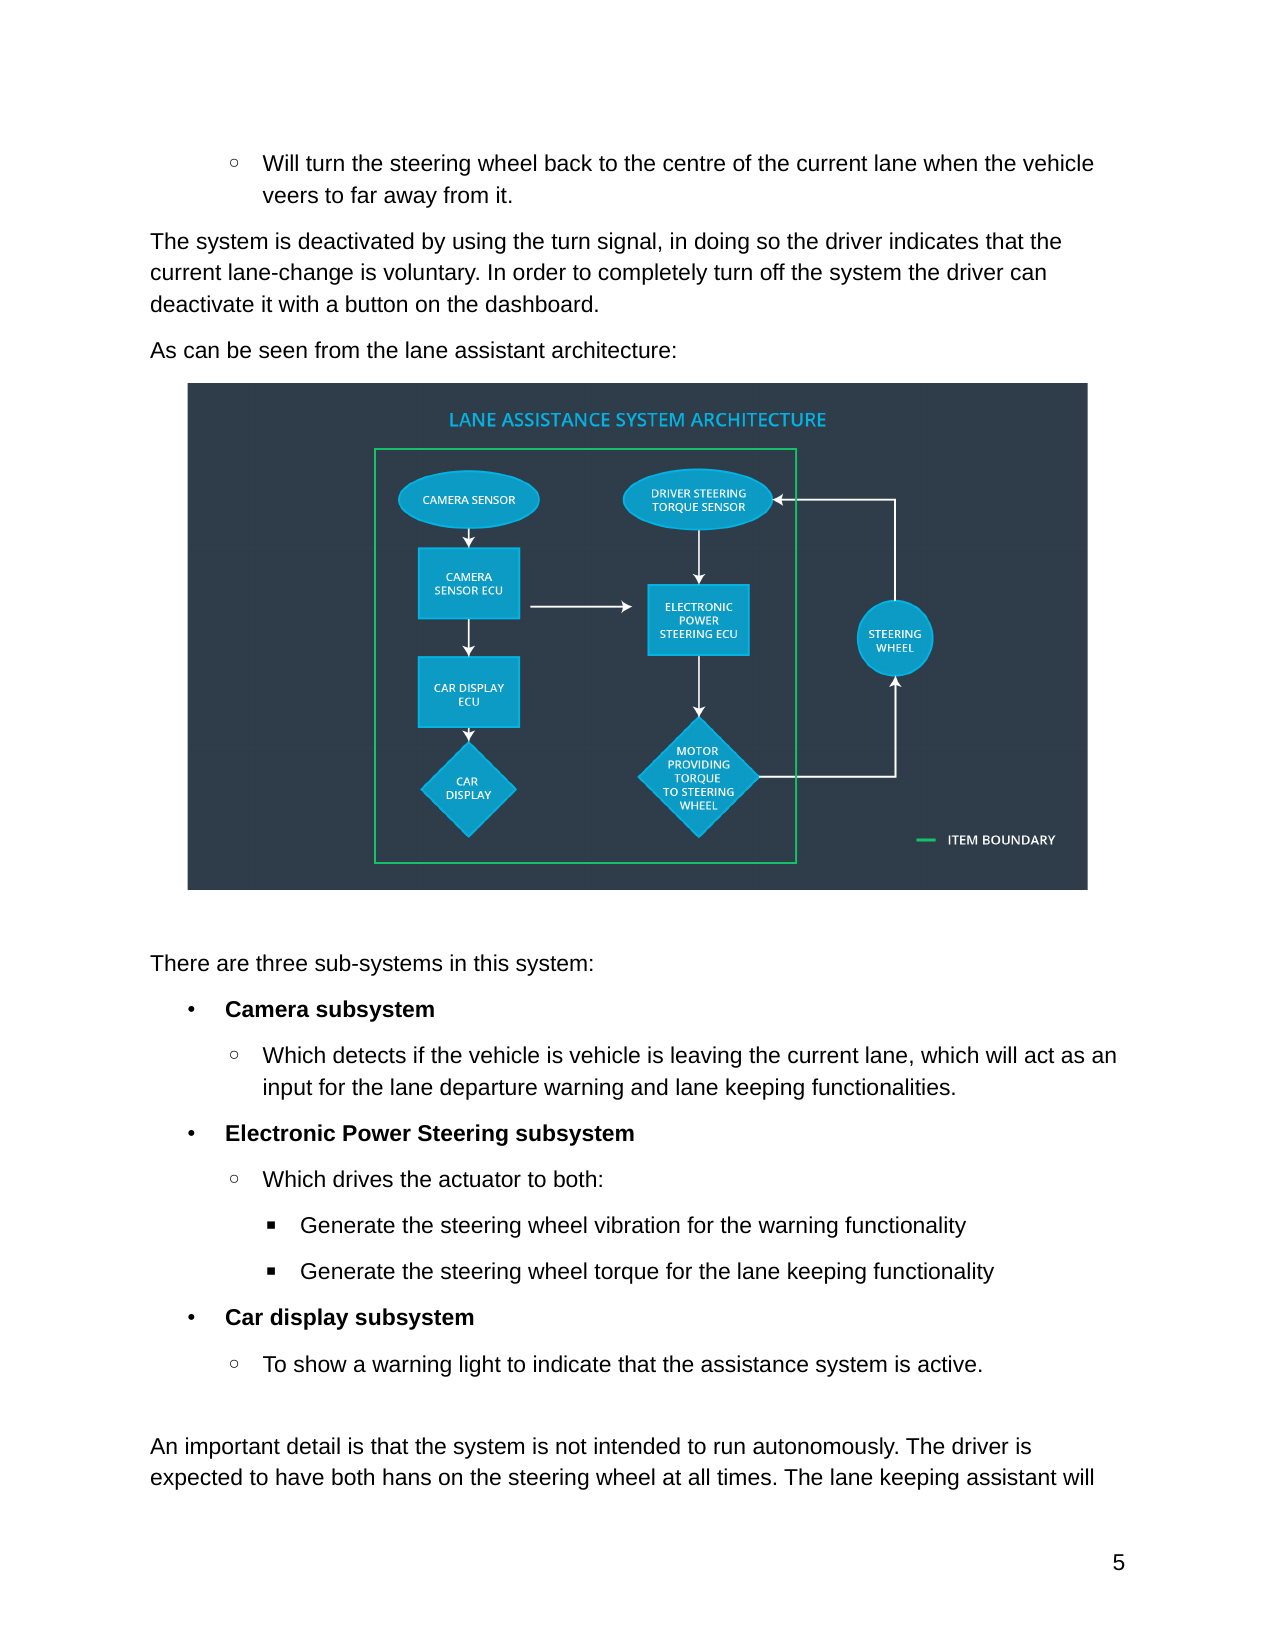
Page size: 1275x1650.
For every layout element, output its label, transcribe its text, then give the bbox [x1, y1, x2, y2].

list Which detects if the vehicle is vehicle is leaving the current lane, which will act as an input for the lane departure warning and lane keeping functionalities. [225, 1042, 1125, 1100]
list Electronic Power Steering subsystem [187, 1120, 1125, 1146]
list Generate the steering wheel vibration for the warning functionality [262, 1212, 1125, 1238]
text An important detail is that the system is not intended to run autonomously. The driver is expected to have both hans on the steering wheel at all times. The lane keeping assistant will [150, 1433, 1125, 1491]
list To show a warning light to indicate that the assistance system is active. [225, 1351, 1125, 1377]
list Will turn the steering wheel back to the centre of the current lane when the vehicle veers to far away from it. [225, 150, 1125, 208]
text The system is deactivated by using the turn signal, in doing so the driver indicates that the current lane-change is voluntary. In order to completely turn off the system the driver can deactivate it with a button on the dashboard. [150, 228, 1125, 317]
list Camera subsystem [187, 996, 1125, 1022]
list Generate the steering wheel torque for the lane keeping functionality [262, 1258, 1125, 1284]
text As can be seen from the lane assistant architecture: [150, 337, 1125, 363]
list Which drives the actuator to both: [225, 1166, 1125, 1192]
picture [187, 383, 1088, 890]
text There are three sub-systems in this system: [150, 950, 1125, 976]
list Car display subsystem [187, 1304, 1125, 1331]
